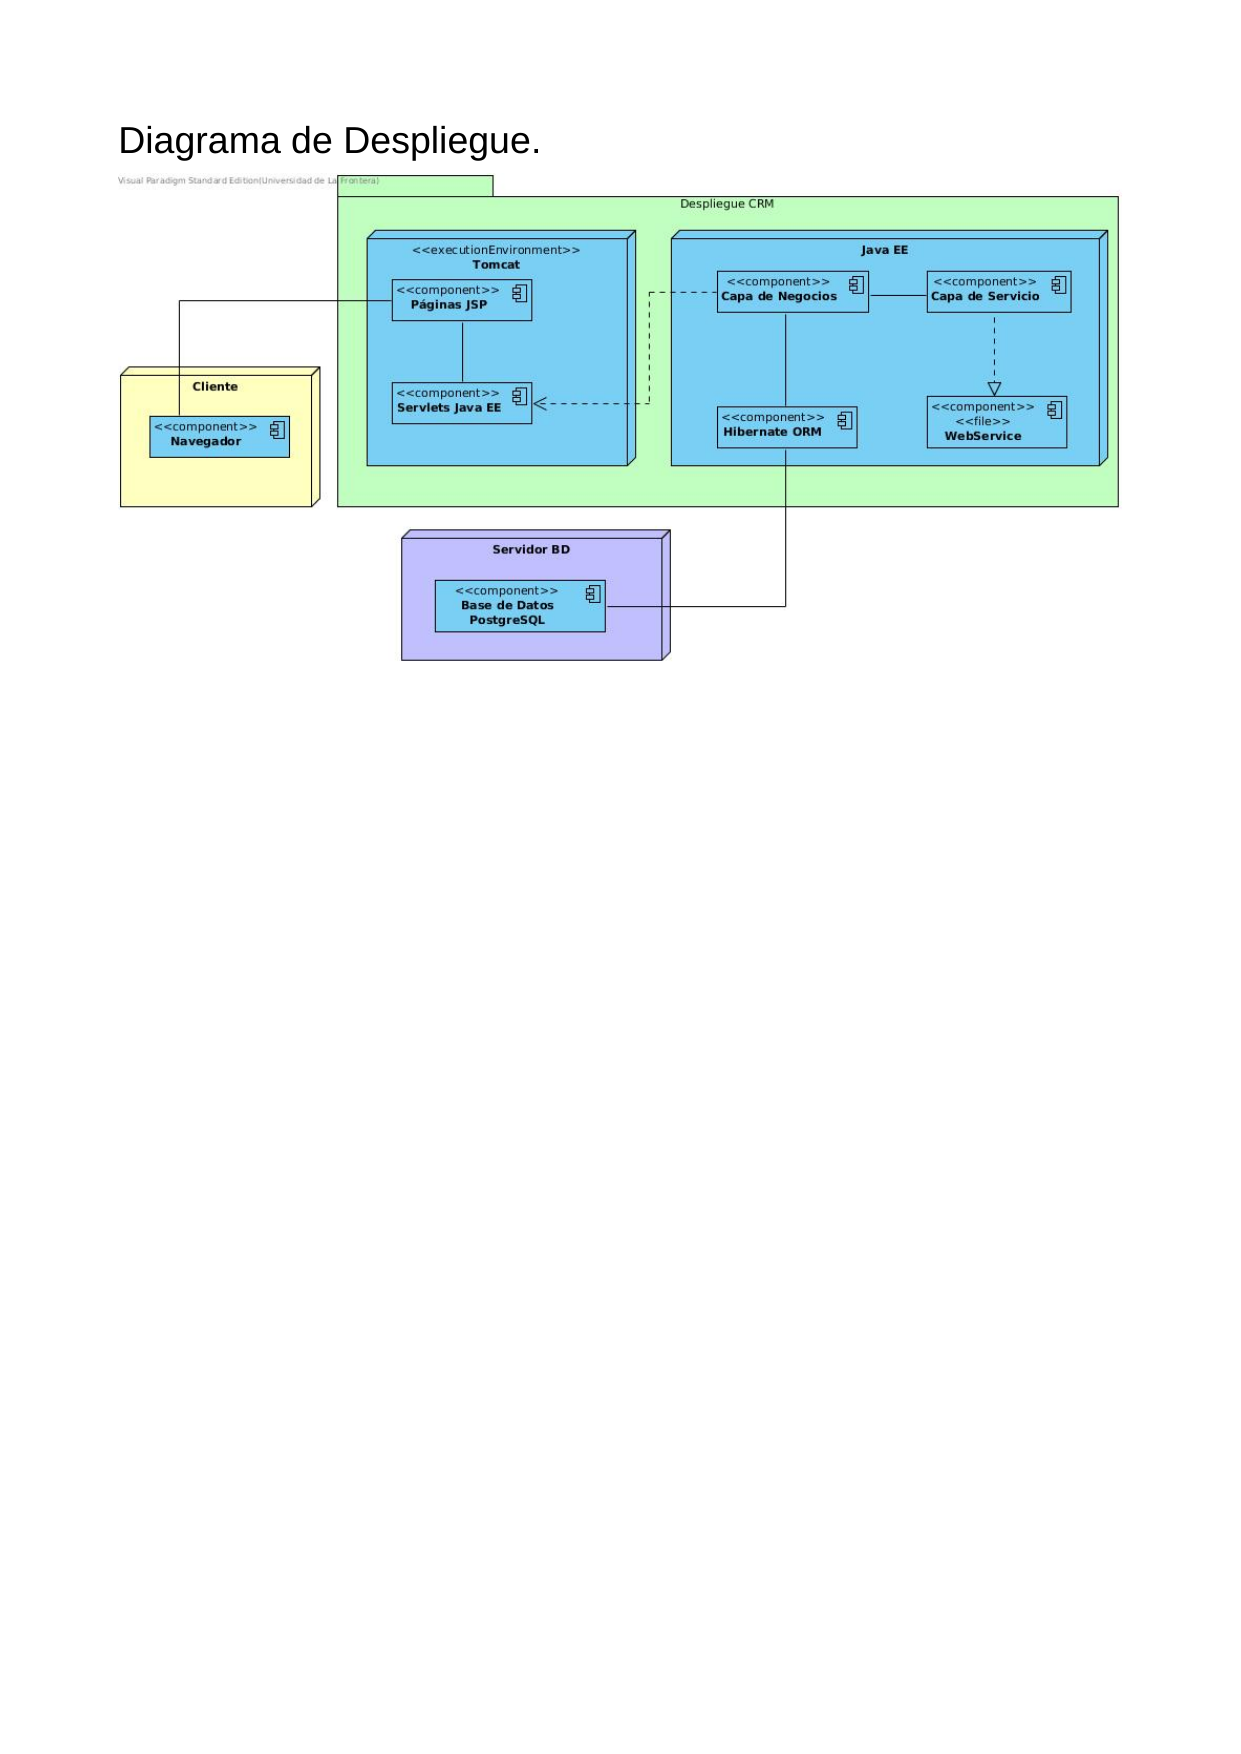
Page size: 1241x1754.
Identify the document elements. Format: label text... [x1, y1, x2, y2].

subtitle Diagrama de Despliegue. [118, 118, 1122, 161]
picture [118, 173, 1123, 665]
